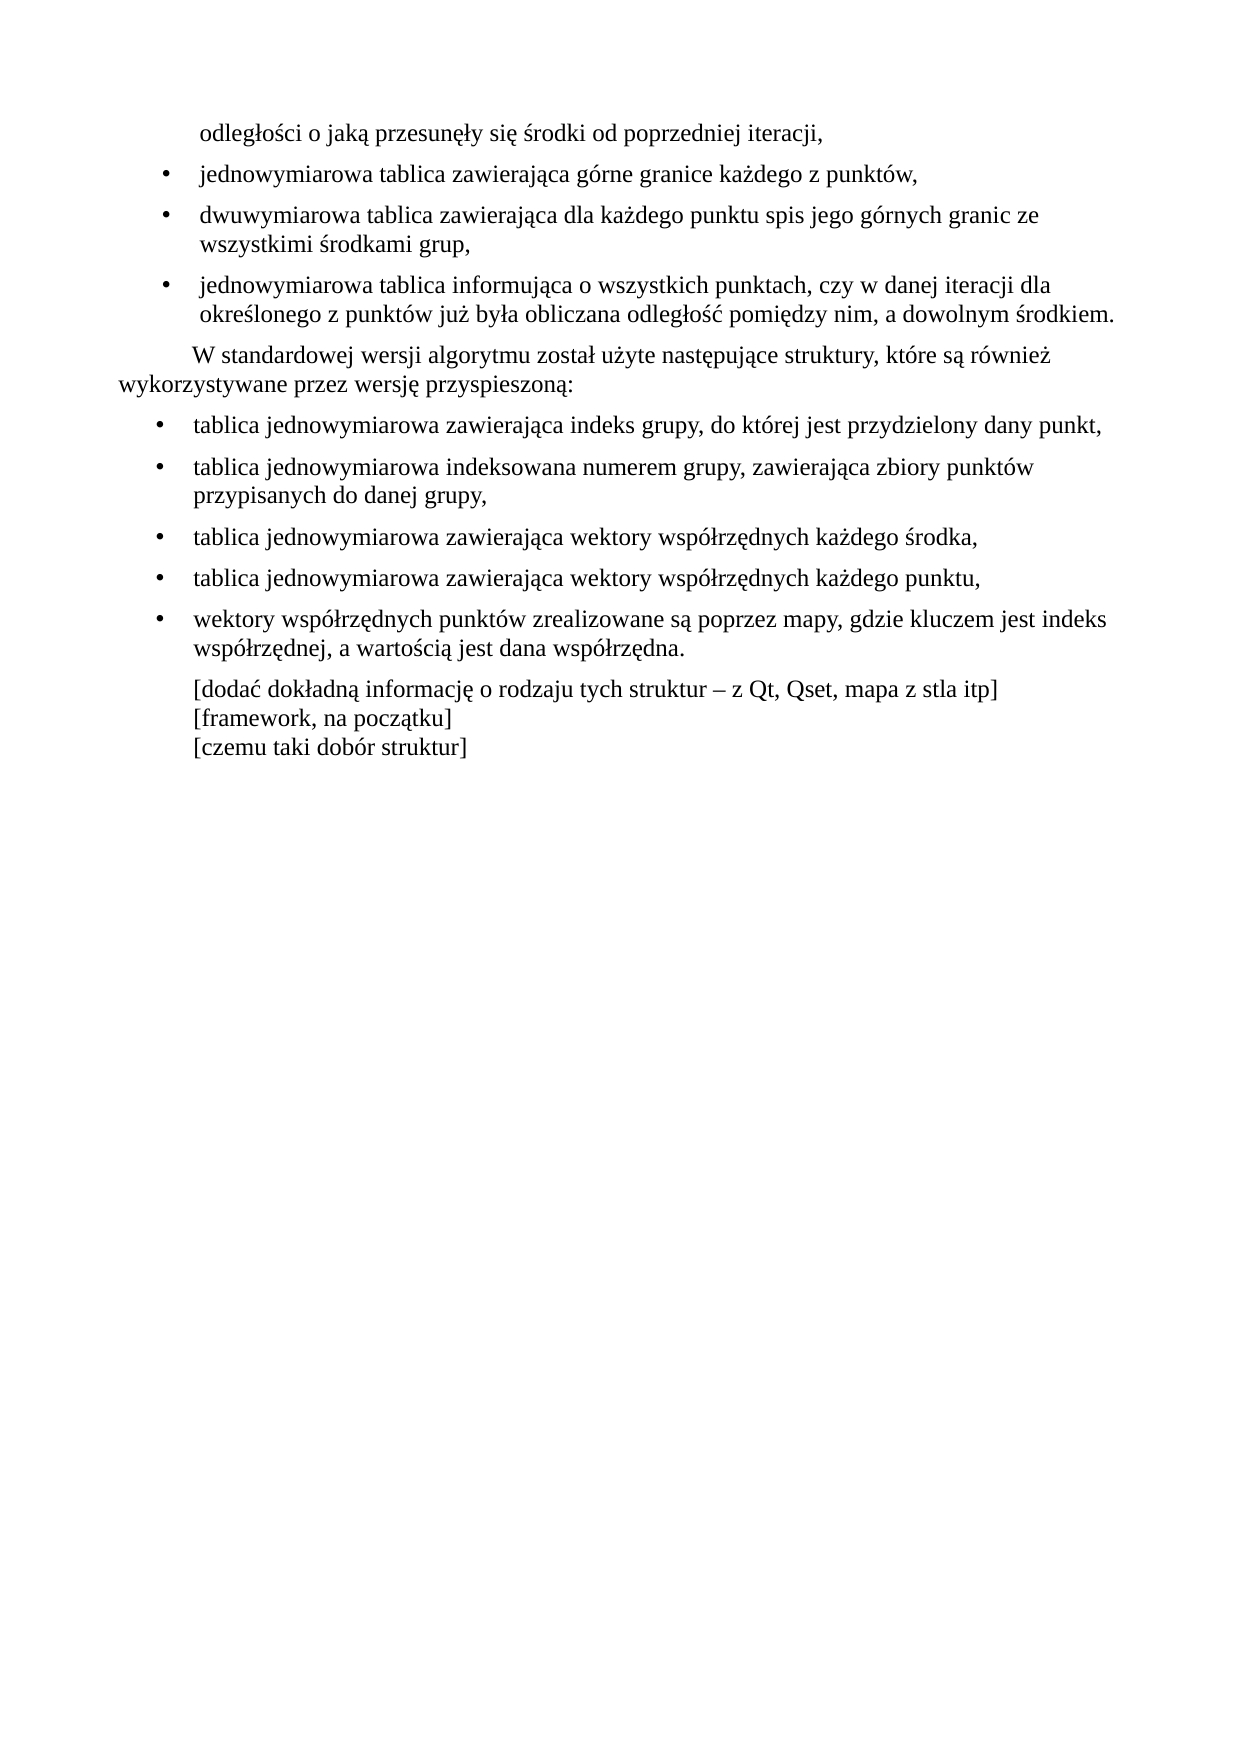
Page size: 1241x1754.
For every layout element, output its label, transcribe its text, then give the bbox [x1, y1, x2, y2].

list tablica jednowymiarowa zawierająca wektory współrzędnych każdego punktu, [156, 563, 1122, 592]
list [framework, na początku] [156, 703, 1122, 732]
list jednowymiarowa tablica zawierająca górne granice każdego z punktów, [162, 159, 1122, 188]
list wektory współrzędnych punktów zrealizowane są poprzez mapy, gdzie kluczem jest indeks współrzędnej, a wartością jest dana współrzędna. [156, 604, 1122, 662]
list jednowymiarowa tablica informująca o wszystkich punktach, czy w danej iteracji dla określonego z punktów już była obliczana odległość pomiędzy nim, a dowolnym środkiem. [162, 271, 1122, 328]
text W standardowej wersji algorytmu został użyte następujące struktury, które są również wykorzystywane przez wersję przyspieszoną: [118, 341, 1122, 398]
list tablica jednowymiarowa indeksowana numerem grupy, zawierająca zbiory punktów przypisanych do danej grupy, [156, 452, 1122, 509]
list tablica jednowymiarowa zawierająca wektory współrzędnych każdego środka, [156, 522, 1122, 551]
list [dodać dokładną informację o rodzaju tych struktur – z Qt, Qset, mapa z stla itp] [156, 674, 1122, 703]
list odległości o jaką przesunęły się środki od poprzedniej iteracji, [162, 118, 1122, 147]
list [czemu taki dobór struktur] [156, 732, 1122, 761]
list tablica jednowymiarowa zawierająca indeks grupy, do której jest przydzielony dany punkt, [156, 411, 1122, 439]
list dwuwymiarowa tablica zawierająca dla każdego punktu spis jego górnych granic ze wszystkimi środkami grup, [162, 201, 1122, 258]
